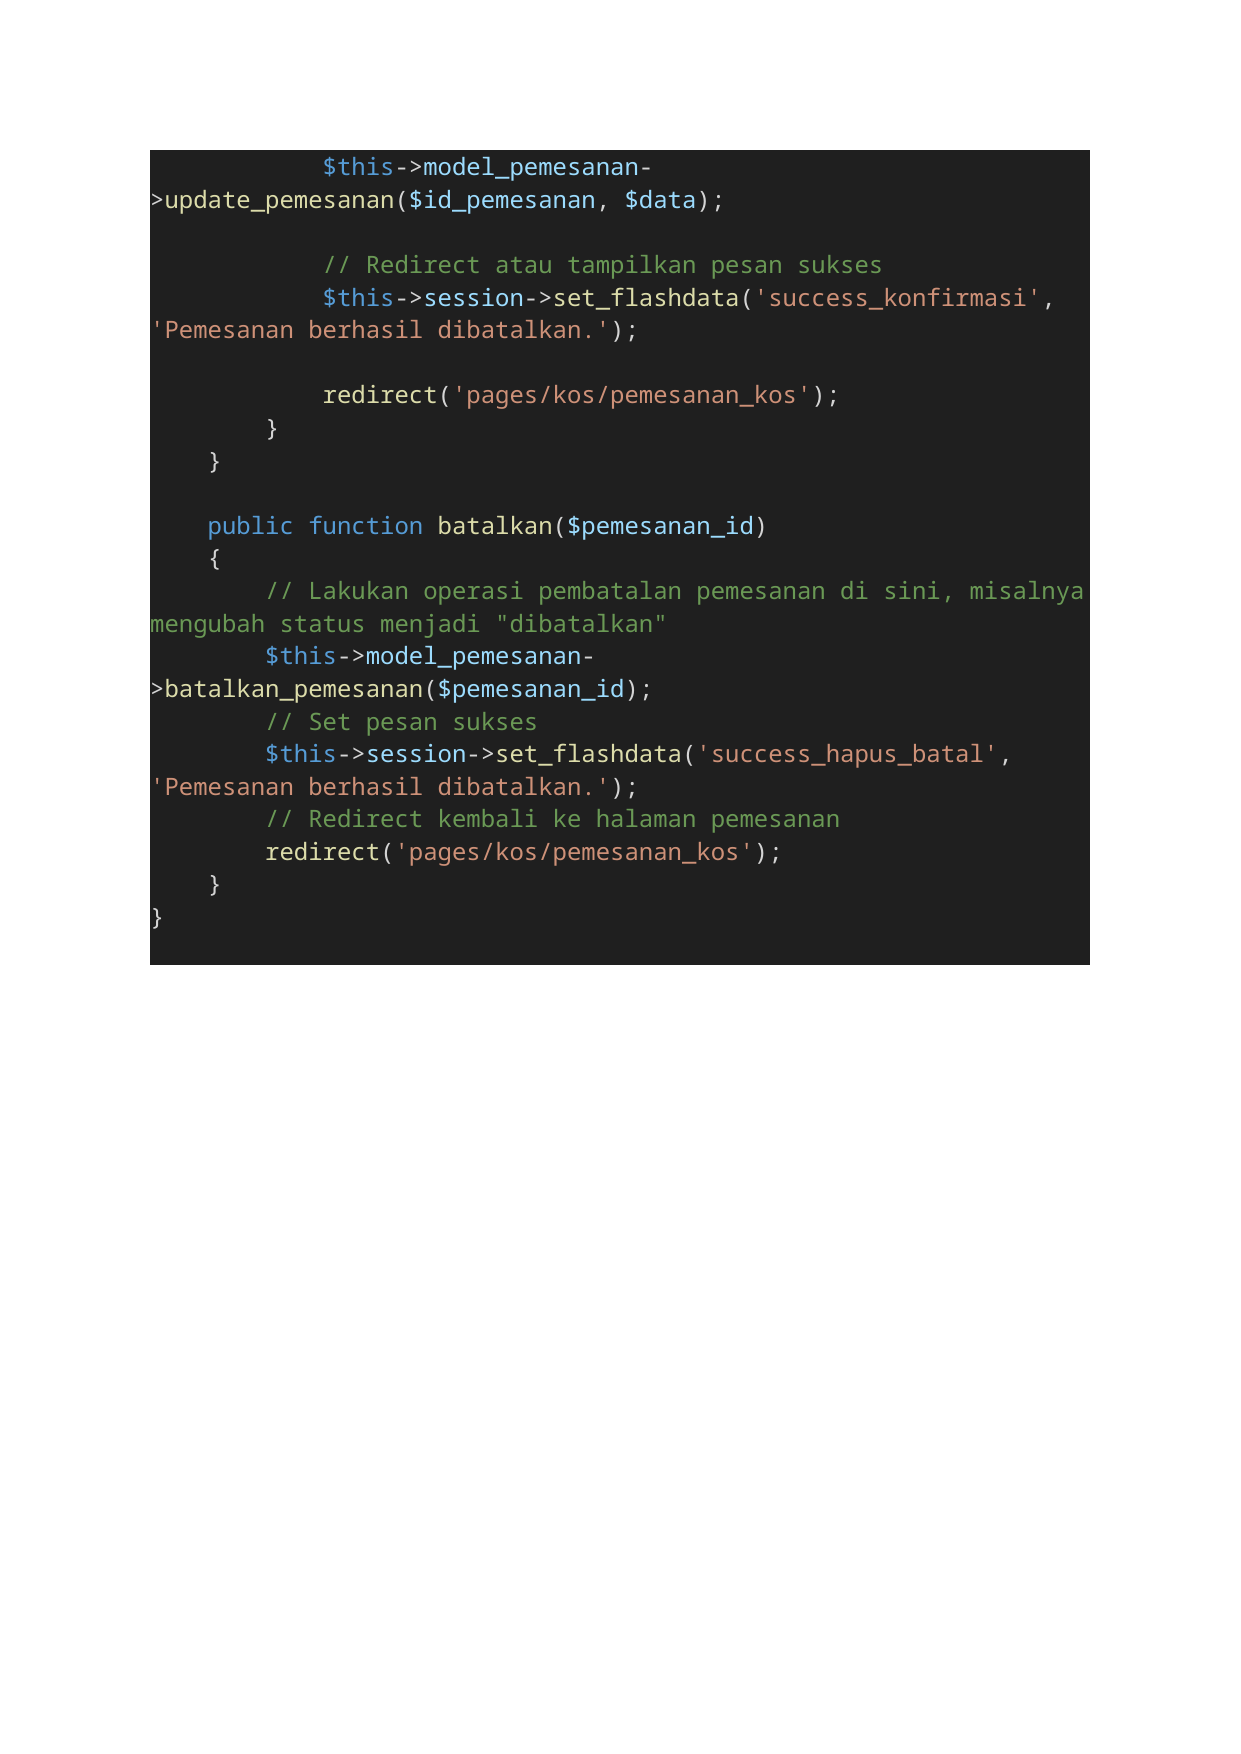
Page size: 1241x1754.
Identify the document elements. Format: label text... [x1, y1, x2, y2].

text $this->session->set_flashdata('success_konfirmasi', 'Pemesanan berhasil dibatalkan.'); [150, 280, 1090, 346]
text } [150, 411, 1090, 443]
text $this->model_pemesanan->batalkan_pemesanan($pemesanan_id); [150, 639, 1090, 704]
text // Set pesan sukses [150, 704, 1090, 737]
text } [150, 443, 1090, 476]
text public function batalkan($pemesanan_id) [150, 509, 1090, 541]
text $this->session->set_flashdata('success_hapus_batal', 'Pemesanan berhasil dibatalkan.'); [150, 737, 1090, 802]
text // Lakukan operasi pembatalan pemesanan di sini, misalnya mengubah status menjadi "dibatalkan" [150, 574, 1090, 639]
text // Redirect atau tampilkan pesan sukses [150, 248, 1090, 280]
text } [150, 867, 1090, 900]
text $this->model_pemesanan->update_pemesanan($id_pemesanan, $data); [150, 150, 1090, 215]
text } [150, 900, 1090, 932]
text // Redirect kembali ke halaman pemesanan [150, 802, 1090, 835]
text { [150, 541, 1090, 574]
text redirect('pages/kos/pemesanan_kos'); [150, 378, 1090, 411]
text redirect('pages/kos/pemesanan_kos'); [150, 835, 1090, 867]
